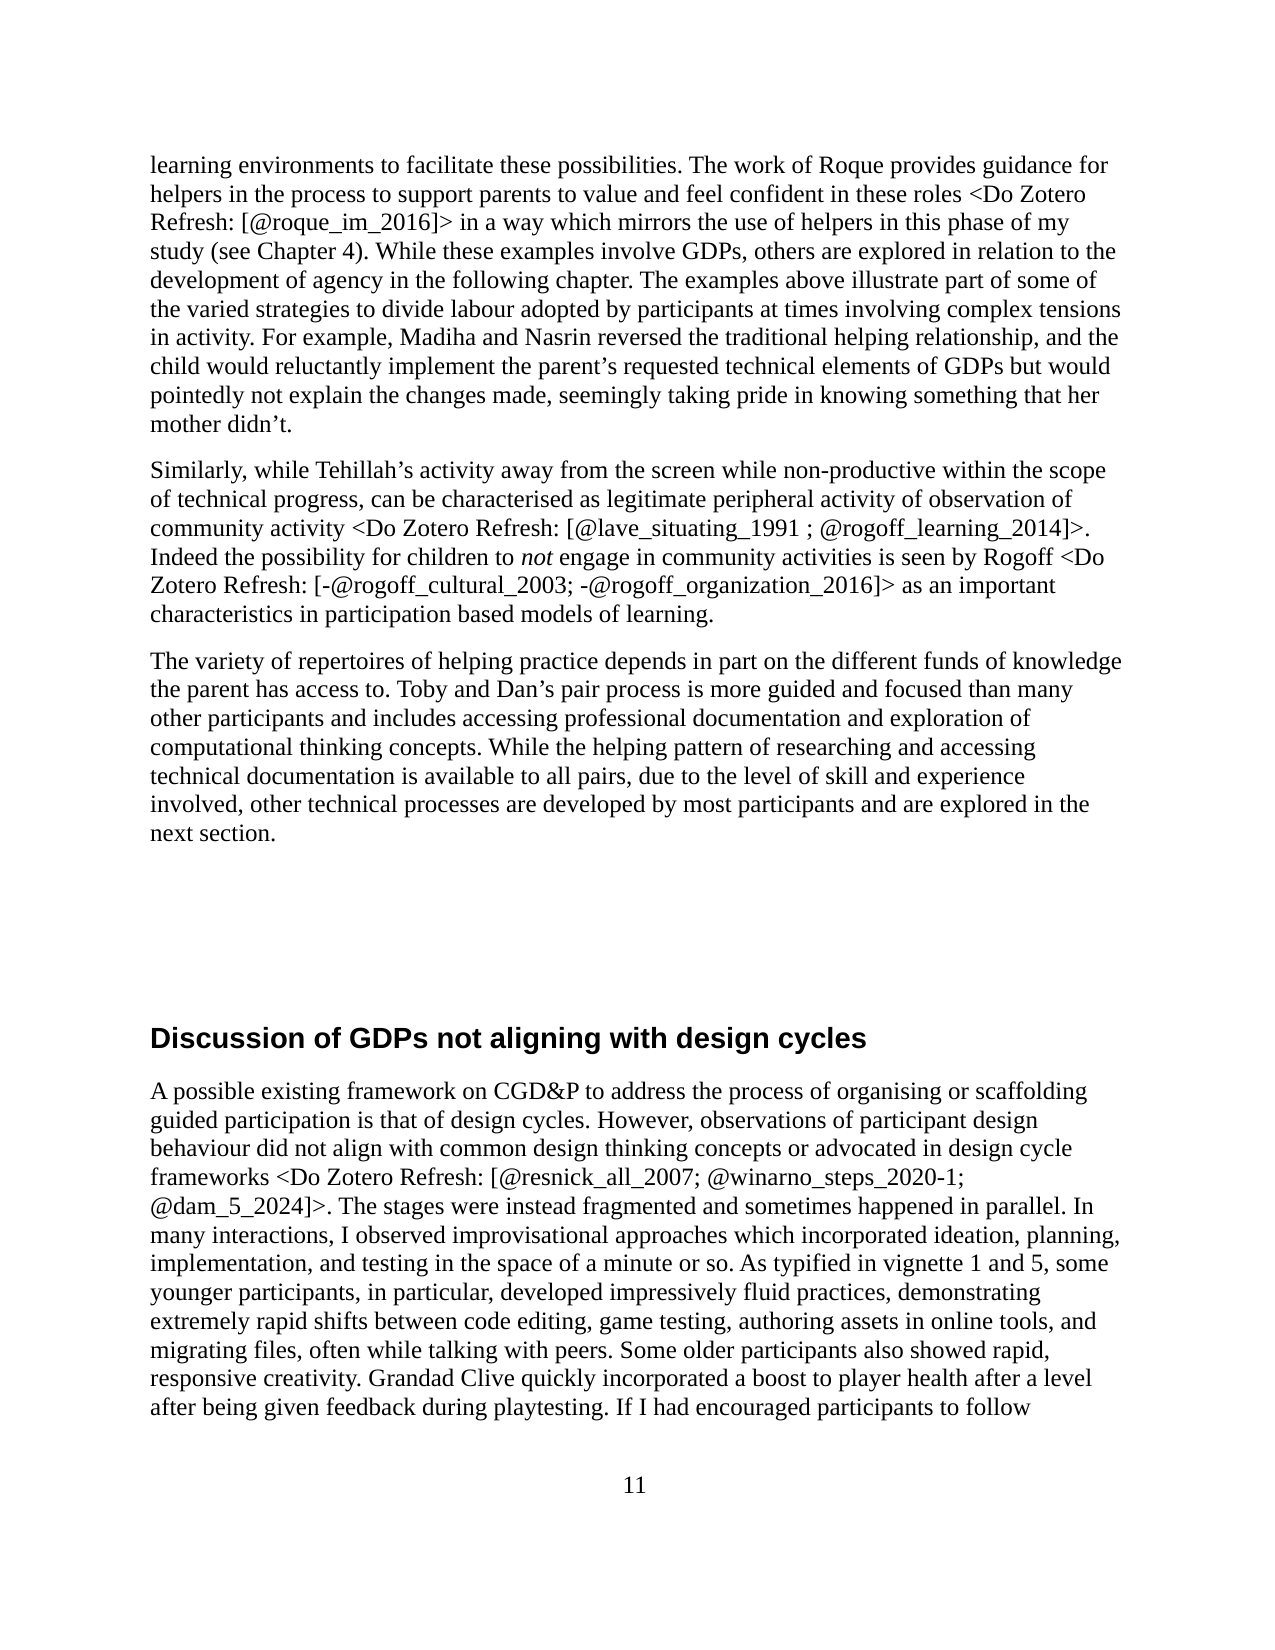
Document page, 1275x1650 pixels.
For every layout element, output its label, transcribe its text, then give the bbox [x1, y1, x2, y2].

text learning environments to facilitate these possibilities. The work of Roque provides guidance for helpers in the process to support parents to value and feel confident in these roles <Do Zotero Refresh: [@roque_im_2016]> in a way which mirrors the use of helpers in this phase of my study (see Chapter 4). While these examples involve GDPs, others are explored in relation to the development of agency in the following chapter. The examples above illustrate part of some of the varied strategies to divide labour adopted by participants at times involving complex tensions in activity. For example, Madiha and Nasrin reversed the traditional helping relationship, and the child would reluctantly implement the parent’s requested technical elements of GDPs but would pointedly not explain the changes made, seemingly taking pride in knowing something that her mother didn’t. [150, 150, 1125, 437]
text A possible existing framework on CGD&P to address the process of organising or scaffolding guided participation is that of design cycles. However, observations of participant design behaviour did not align with common design thinking concepts or advocated in design cycle frameworks <Do Zotero Refresh: [@resnick_all_2007; @winarno_steps_2020-1; @dam_5_2024]>. The stages were instead fragmented and sometimes happened in parallel. In many interactions, I observed improvisational approaches which incorporated ideation, planning, implementation, and testing in the space of a minute or so. As typified in vignette 1 and 5, some younger participants, in particular, developed impressively fluid practices, demonstrating extremely rapid shifts between code editing, game testing, authoring assets in online tools, and migrating files, often while talking with peers. Some older participants also showed rapid, responsive creativity. Grandad Clive quickly incorporated a boost to player health after a level after being given feedback during playtesting. If I had encouraged participants to follow [150, 1076, 1125, 1421]
text Similarly, while Tehillah’s activity away from the screen while non-productive within the scope of technical progress, can be characterised as legitimate peripheral activity of observation of community activity <Do Zotero Refresh: [@lave_situating_1991 ; @rogoff_learning_2014]>. Indeed the possibility for children to not engage in community activities is seen by Rogoff <Do Zotero Refresh: [-@rogoff_cultural_2003; -@rogoff_organization_2016]> as an important characteristics in participation based models of learning. [150, 455, 1125, 628]
text The variety of repertoires of helping practice depends in part on the different funds of knowledge the parent has access to. Toby and Dan’s pair process is more guided and focused than many other participants and includes accessing professional documentation and exploration of computational thinking concepts. While the helping pattern of researching and accessing technical documentation is available to all pairs, due to the level of skill and experience involved, other technical processes are developed by most participants and are explored in the next section. [150, 646, 1125, 847]
subtitle Discussion of GDPs not aligning with design cycles [150, 1021, 1125, 1054]
